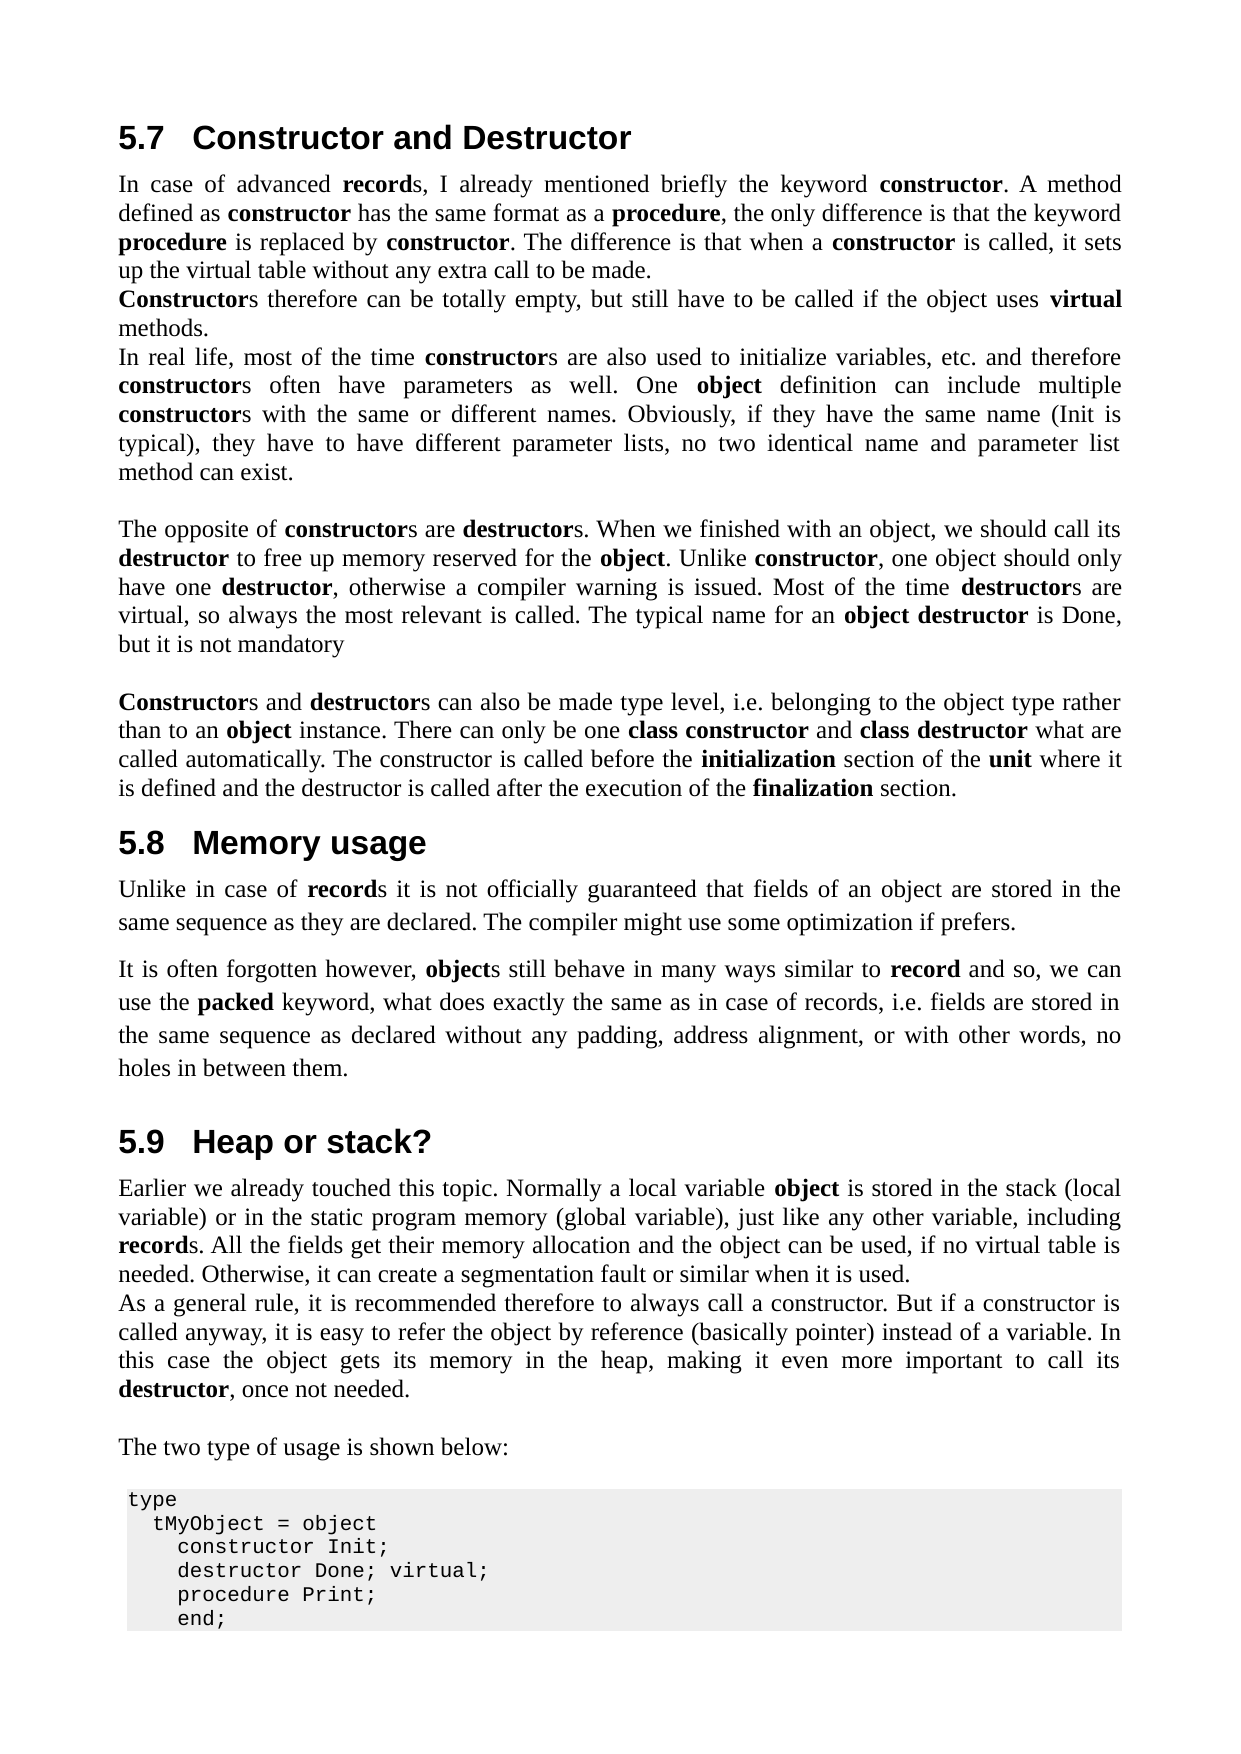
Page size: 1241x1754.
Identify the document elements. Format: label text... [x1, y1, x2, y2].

text Earlier we already touched this topic. Normally a local variable object is stored in the stack (local variable) or in the static program memory (global variable), just like any other variable, including records. All the fields get their memory allocation and the object can be used, if no virtual table is needed. Otherwise, it can create a segmentation fault or similar when it is used. [118, 1173, 1122, 1288]
text end; [127, 1607, 1122, 1631]
text procedure Print; [127, 1584, 1122, 1607]
text tMyObject = object [127, 1513, 1122, 1537]
text Constructors and destructors can also be made type level, i.e. belonging to the object type rather than to an object instance. There can only be one class constructor and class destructor what are called automatically. The constructor is called before the initialization section of the unit where it is defined and the destructor is called after the execution of the finalization section. [118, 687, 1122, 802]
text The two type of usage is shown below: [118, 1432, 1122, 1461]
subtitle Memory usage [118, 823, 1122, 861]
text As a general rule, it is recommended therefore to always call a constructor. But if a constructor is called anyway, it is easy to refer the object by reference (basically pointer) instead of a variable. In this case the object gets its memory in the heap, making it even more important to call its destructor, once not needed. [118, 1288, 1122, 1403]
text destructor Done; virtual; [127, 1560, 1122, 1584]
text Unlike in case of records it is not officially guaranteed that fields of an object are stored in the same sequence as they are declared. The compiler might use some optimization if prefers. [118, 874, 1122, 936]
subtitle Heap or stack? [118, 1122, 1122, 1161]
text In real life, most of the time constructors are also used to initialize variables, etc. and therefore constructors often have parameters as well. One object definition can include multiple constructors with the same or different names. Obviously, if they have the same name (Init is typical), they have to have different parameter lists, no two identical name and parameter list method can exist. [118, 342, 1122, 486]
text type [127, 1489, 1122, 1513]
subtitle Constructor and Destructor [118, 118, 1122, 157]
text In case of advanced records, I already mentioned briefly the keyword constructor. A method defined as constructor has the same format as a procedure, the only difference is that the keyword procedure is replaced by constructor. The difference is that when a constructor is called, it sets up the virtual table without any extra call to be made. [118, 169, 1122, 284]
text Constructors therefore can be totally empty, but still have to be called if the object uses virtual methods. [118, 284, 1122, 342]
text The opposite of constructors are destructors. When we finished with an object, we should call its destructor to free up memory reserved for the object. Unlike constructor, one object should only have one destructor, otherwise a compiler warning is issued. Most of the time destructors are virtual, so always the most relevant is called. The typical name for an object destructor is Done, but it is not mandatory [118, 514, 1122, 658]
text It is often forgotten however, objects still behave in many ways similar to record and so, we can use the packed keyword, what does exactly the same as in case of records, i.e. fields are stored in the same sequence as declared without any padding, address alignment, or with other words, no holes in between them. [118, 954, 1122, 1082]
text constructor Init; [127, 1537, 1122, 1560]
